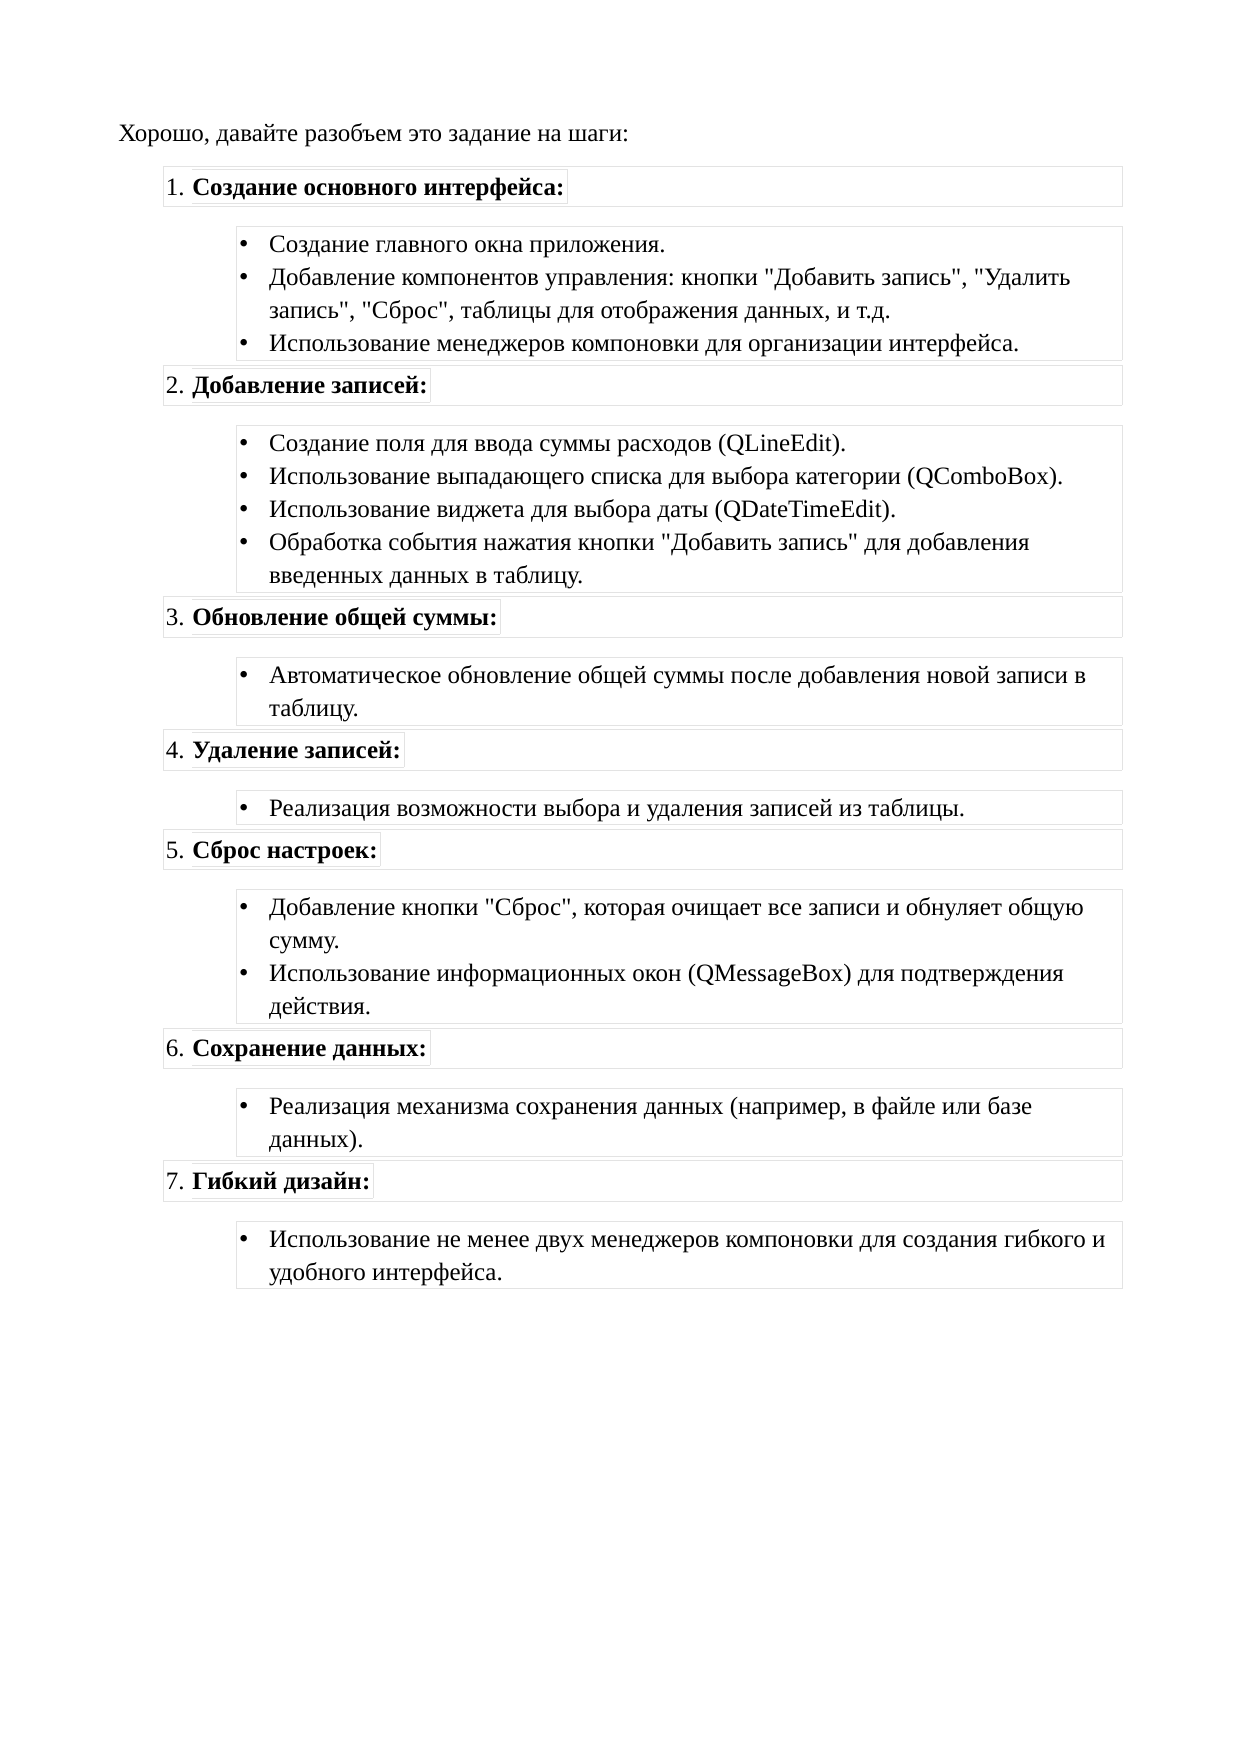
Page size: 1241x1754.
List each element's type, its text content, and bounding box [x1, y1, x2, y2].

list Использование выпадающего списка для выбора категории (QComboBox). [237, 458, 1122, 490]
text Хорошо, давайте разобъем это задание на шаги: [118, 118, 1122, 147]
list Добавление записей: [164, 366, 1122, 405]
list Использование менеджеров компоновки для организации интерфейса. [237, 325, 1122, 360]
list Добавление компонентов управления: кнопки "Добавить запись", "Удалить запись", "Сброс", таблицы для отображения данных, и т.д. [237, 259, 1122, 324]
list Гибкий дизайн: [164, 1161, 1122, 1201]
list Удаление записей: [164, 730, 1122, 770]
list Автоматическое обновление общей суммы после добавления новой записи в таблицу. [237, 658, 1122, 725]
list Использование виджета для выбора даты (QDateTimeEdit). [237, 491, 1122, 523]
list Реализация возможности выбора и удаления записей из таблицы. [237, 791, 1122, 824]
list Использование информационных окон (QMessageBox) для подтверждения действия. [237, 955, 1122, 1023]
list Создание главного окна приложения. [237, 227, 1122, 258]
list Сброс настроек: [164, 830, 1122, 869]
list Добавление кнопки "Сброс", которая очищает все записи и обнуляет общую сумму. [237, 890, 1122, 954]
list Сохранение данных: [164, 1029, 1122, 1068]
list Обновление общей суммы: [164, 597, 1122, 637]
list Реализация механизма сохранения данных (например, в файле или базе данных). [237, 1089, 1122, 1156]
list Использование не менее двух менеджеров компоновки для создания гибкого и удобного интерфейса. [237, 1222, 1122, 1288]
list Обработка события нажатия кнопки "Добавить запись" для добавления введенных данных в таблицу. [237, 524, 1122, 592]
list Создание поля для ввода суммы расходов (QLineEdit). [237, 426, 1122, 457]
list Создание основного интерфейса: [164, 167, 1122, 206]
